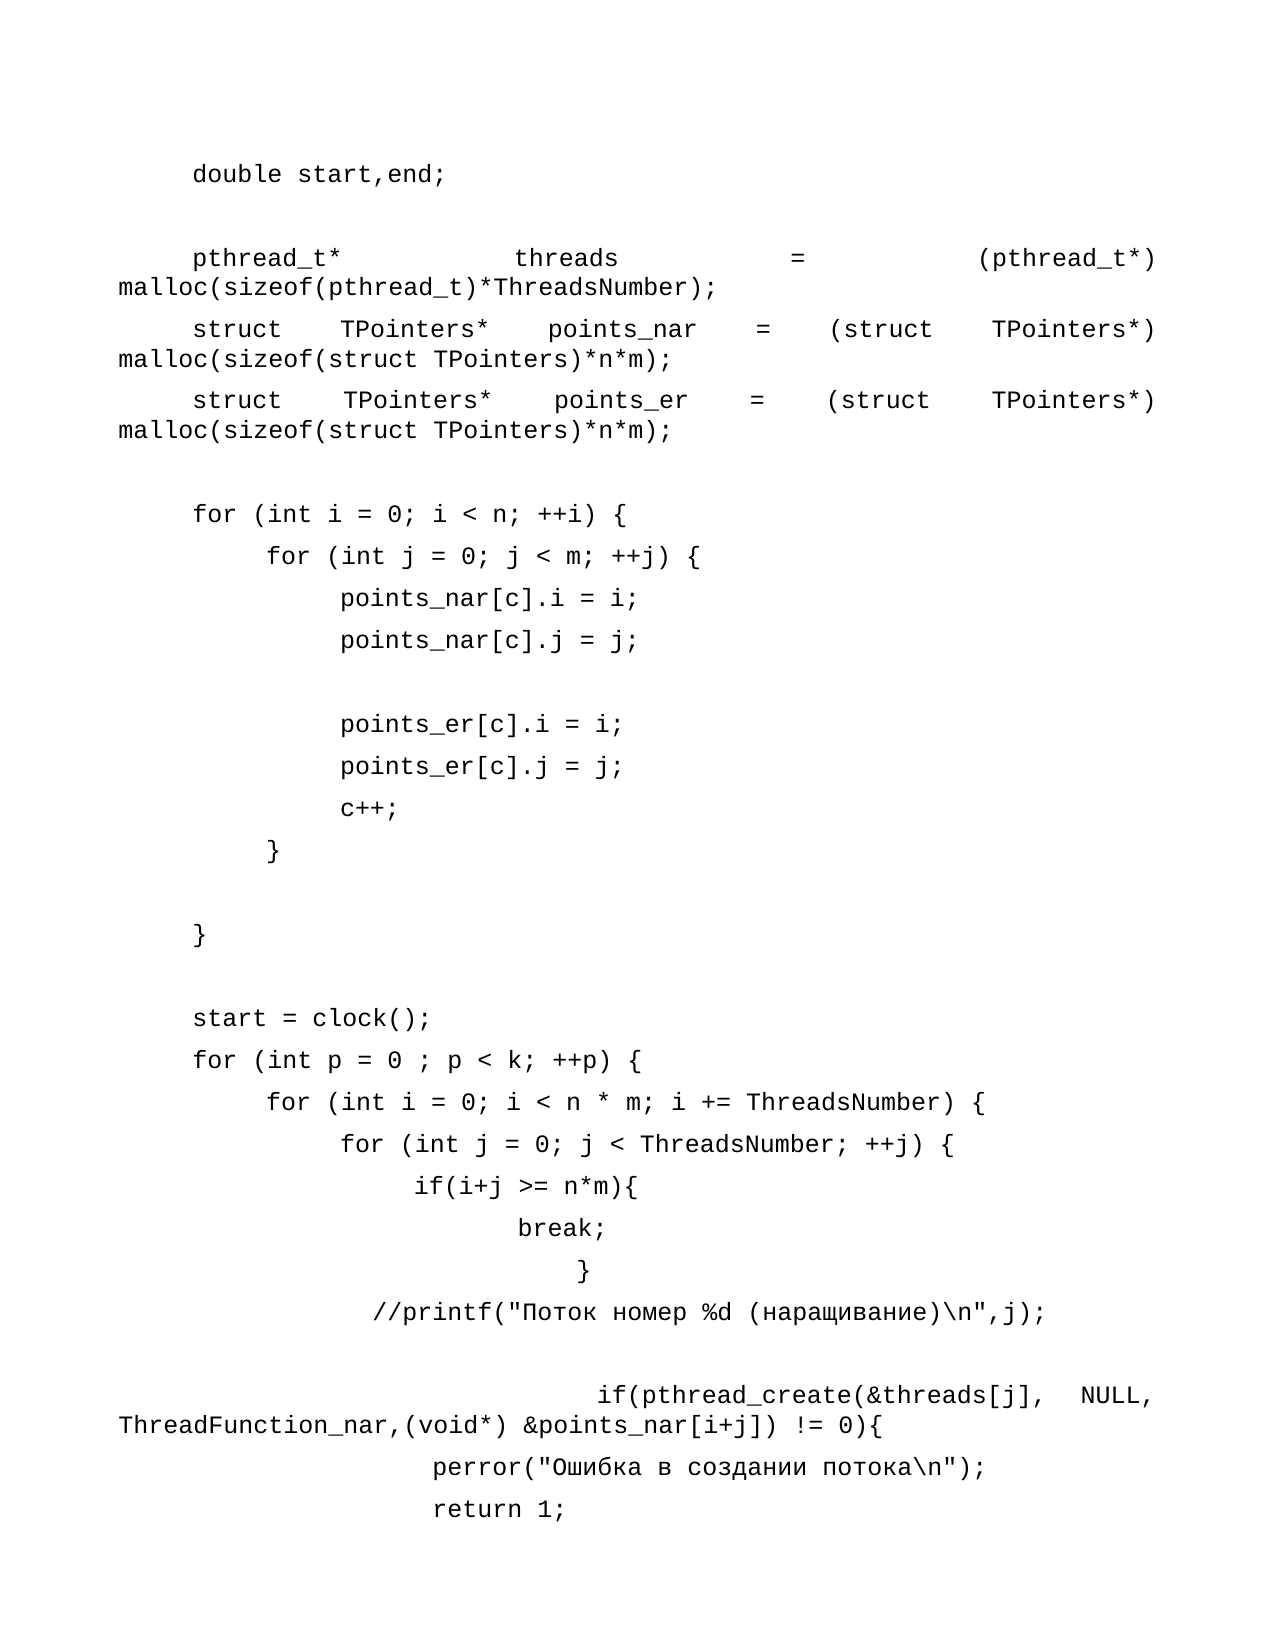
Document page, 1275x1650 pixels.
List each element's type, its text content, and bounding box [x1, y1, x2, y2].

text start = clock(); [118, 1004, 1157, 1034]
text pthread_t* threads = (pthread_t*) malloc(sizeof(pthread_t)*ThreadsNumber); [118, 244, 1157, 303]
text perror("Ошибка в создании потока\n"); [118, 1453, 1157, 1483]
text for (int j = 0; j < ThreadsNumber; ++j) { [118, 1130, 1157, 1159]
text points_er[c].i = i; [118, 710, 1157, 740]
text } [118, 920, 1157, 950]
text c++; [118, 794, 1157, 824]
text for (int j = 0; j < m; ++j) { [118, 542, 1157, 572]
text double start,end; [118, 160, 1157, 189]
text break; [118, 1214, 1157, 1243]
text points_er[c].j = j; [118, 752, 1157, 782]
text points_nar[c].i = i; [118, 584, 1157, 614]
text //printf("Поток номер %d (наращивание)\n",j); [118, 1298, 1157, 1327]
text if(pthread_create(&threads[j], NULL, ThreadFunction_nar,(void*) &points_nar[i+j]) != 0){ [118, 1382, 1157, 1441]
text } [118, 1256, 1157, 1286]
text struct TPointers* points_nar = (struct TPointers*) malloc(sizeof(struct TPointers)*n*m); [118, 316, 1157, 374]
text for (int i = 0; i < n * m; i += ThreadsNumber) { [118, 1088, 1157, 1118]
text for (int i = 0; i < n; ++i) { [118, 500, 1157, 530]
text for (int p = 0 ; p < k; ++p) { [118, 1046, 1157, 1076]
text points_nar[c].j = j; [118, 626, 1157, 656]
text if(i+j >= n*m){ [118, 1172, 1157, 1202]
text return 1; [118, 1495, 1157, 1525]
text } [118, 836, 1157, 866]
text struct TPointers* points_er = (struct TPointers*) malloc(sizeof(struct TPointers)*n*m); [118, 387, 1157, 446]
